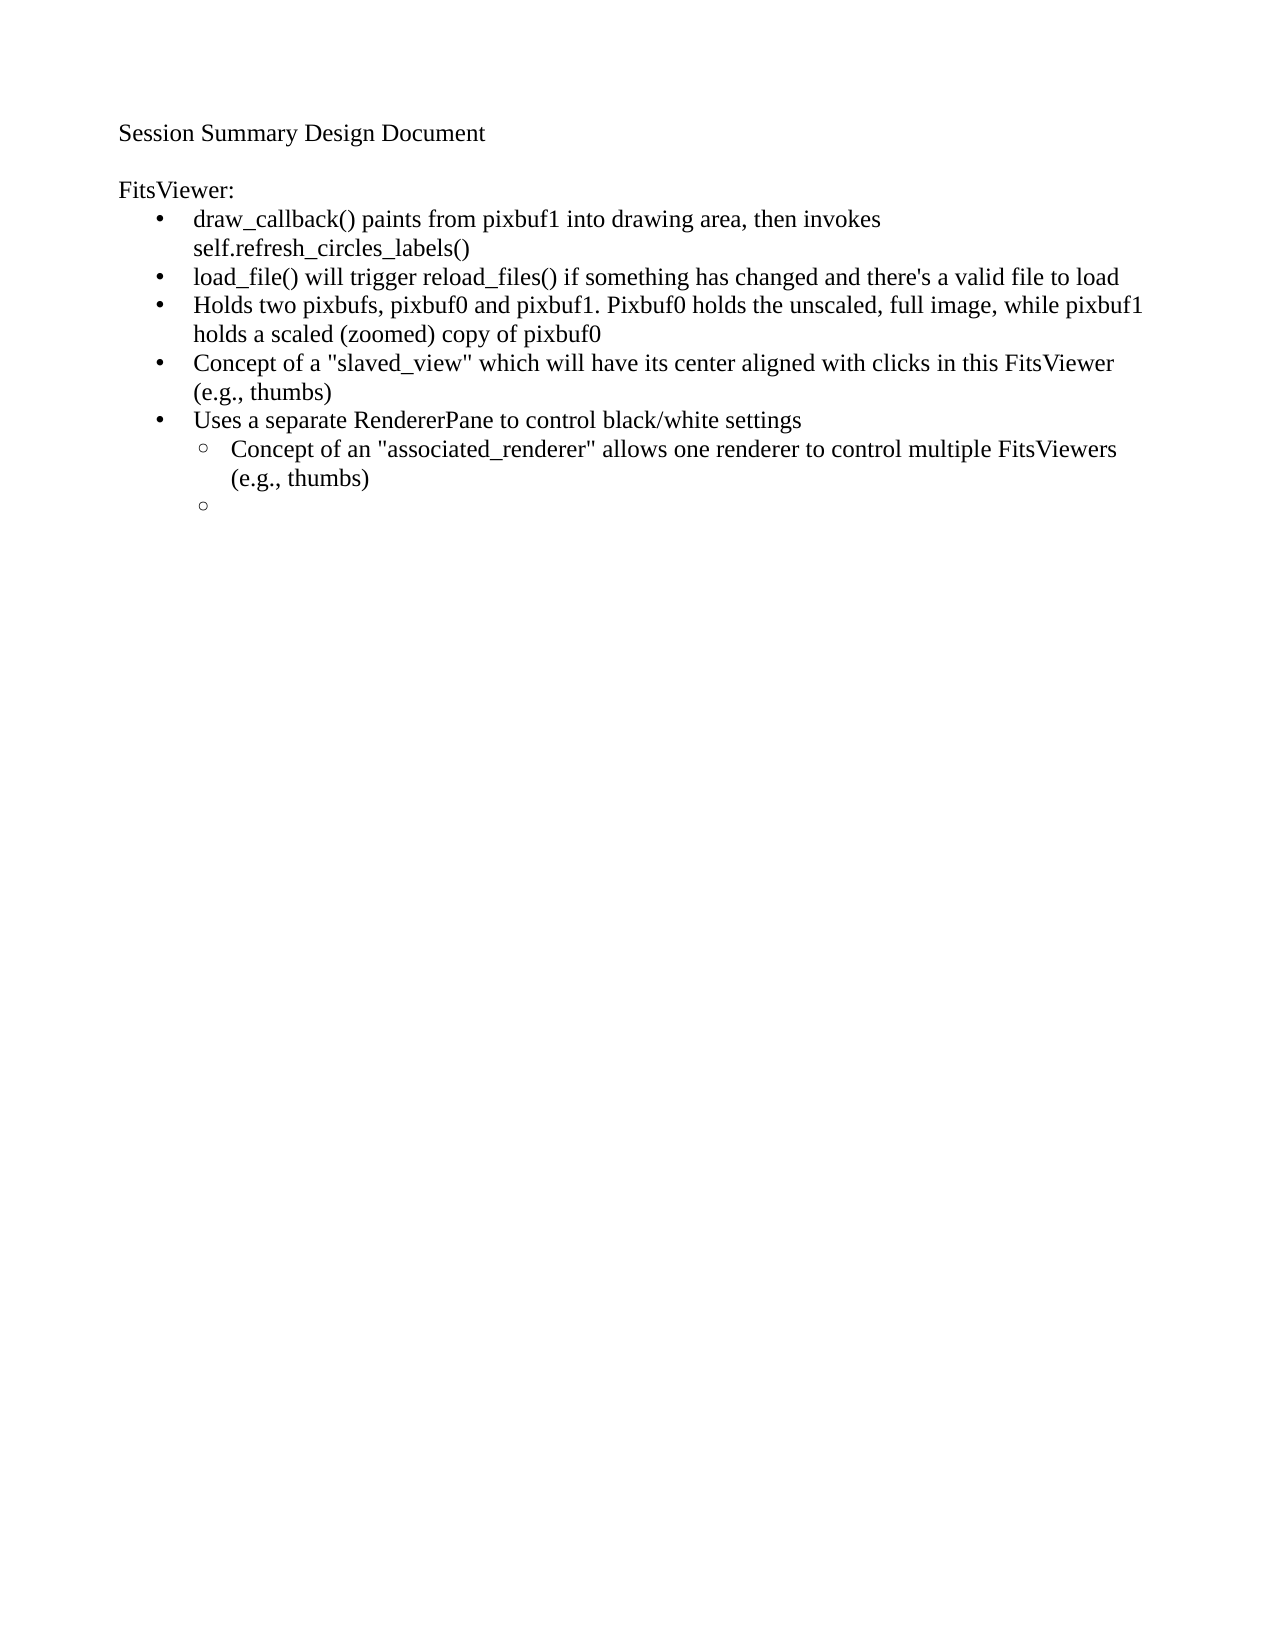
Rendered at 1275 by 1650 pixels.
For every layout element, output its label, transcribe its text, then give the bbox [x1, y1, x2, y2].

list Holds two pixbufs, pixbuf0 and pixbuf1. Pixbuf0 holds the unscaled, full image, while pixbuf1 holds a scaled (zoomed) copy of pixbuf0 [156, 291, 1157, 348]
list Concept of an "associated_renderer" allows one renderer to control multiple FitsViewers (e.g., thumbs) [193, 434, 1157, 492]
list Uses a separate RendererPane to control black/white settings [156, 406, 1157, 434]
list Concept of a "slaved_view" which will have its center aligned with clicks in this FitsViewer (e.g., thumbs) [156, 348, 1157, 406]
text FitsViewer: [118, 176, 1157, 204]
text Session Summary Design Document [118, 118, 1157, 147]
list load_file() will trigger reload_files() if something has changed and there's a valid file to load [156, 262, 1157, 291]
list draw_callback() paints from pixbuf1 into drawing area, then invokes self.refresh_circles_labels() [156, 204, 1157, 262]
